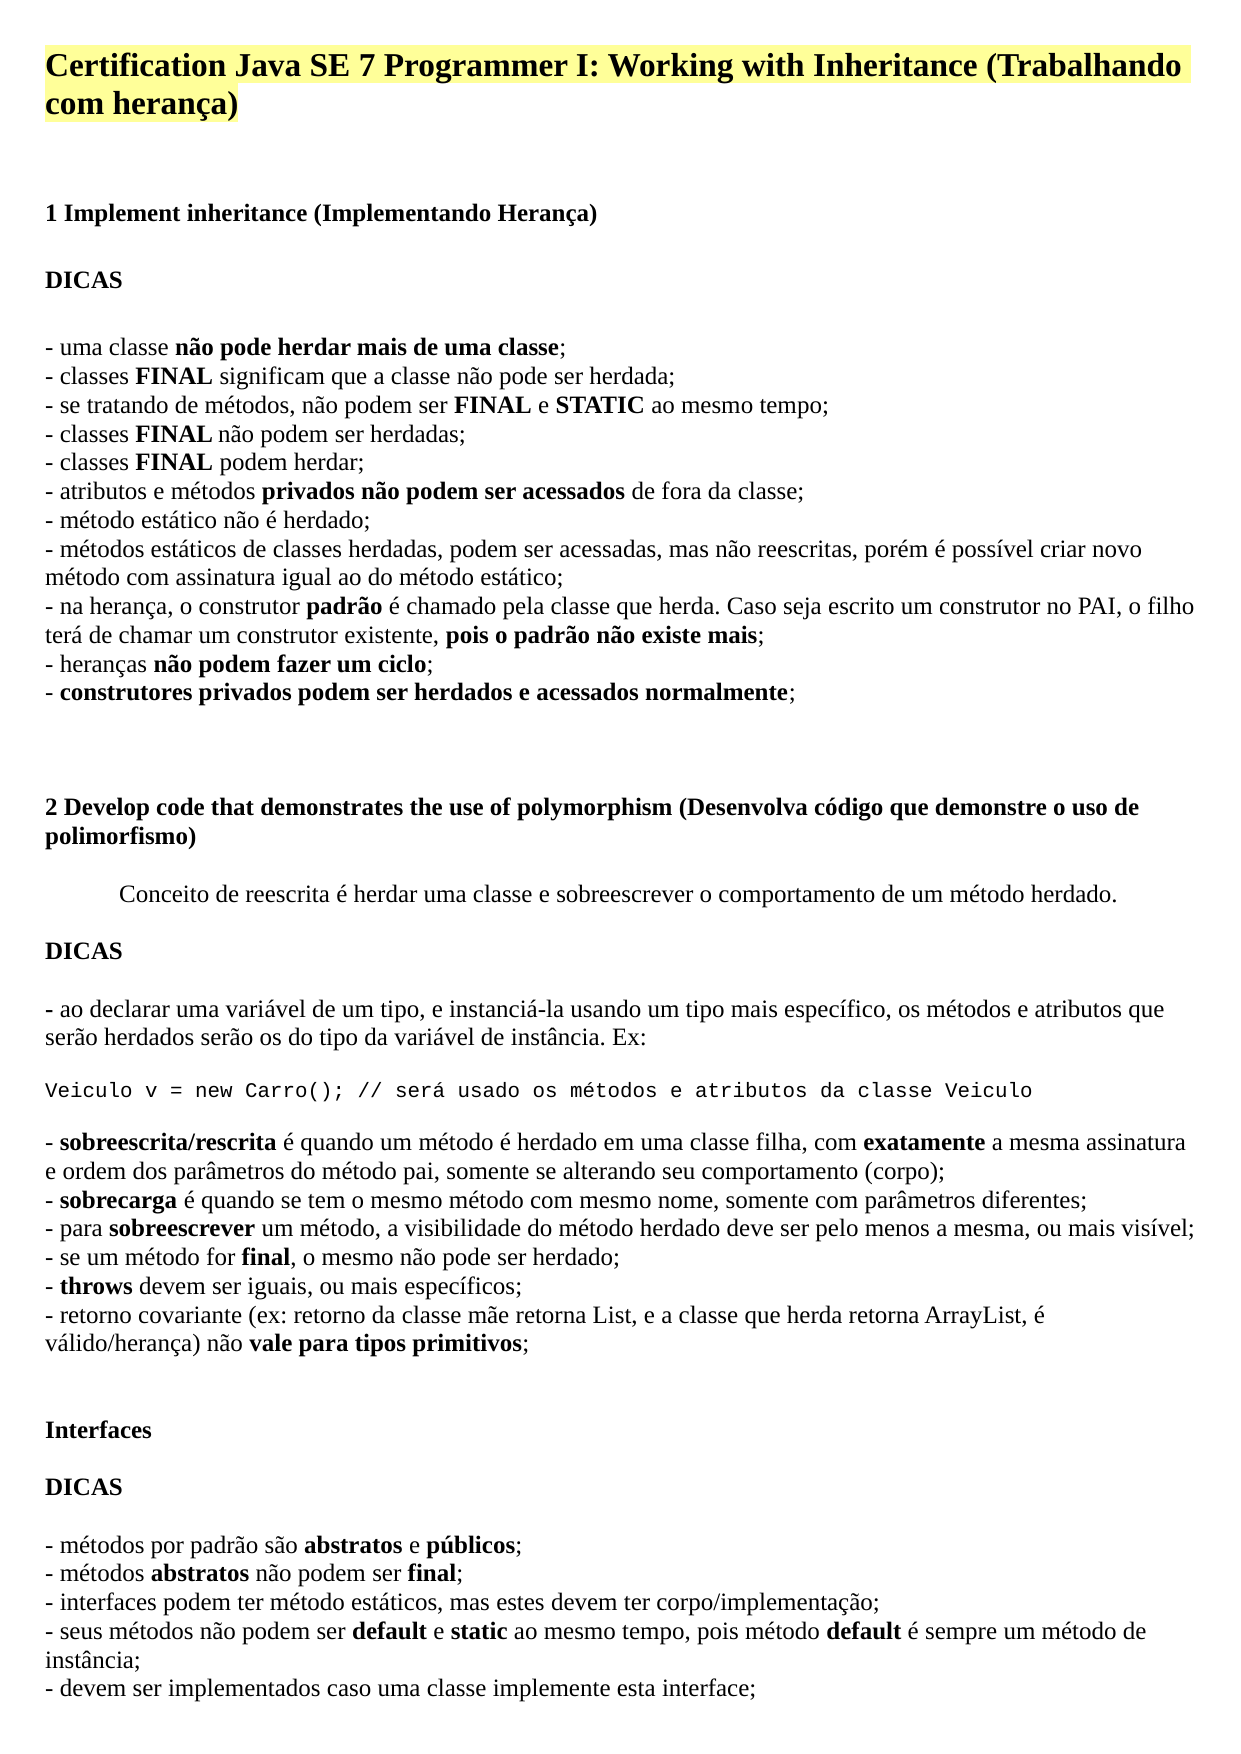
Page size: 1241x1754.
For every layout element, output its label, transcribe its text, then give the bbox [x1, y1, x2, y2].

text - métodos estáticos de classes herdadas, podem ser acessadas, mas não reescritas, porém é possível criar novo método com assinatura igual ao do método estático; [45, 534, 1196, 591]
text Certification Java SE 7 Programmer I: Working with Inheritance (Trabalhando com herança) [45, 45, 1196, 122]
text - heranças não podem fazer um ciclo; [45, 649, 1196, 677]
text - uma classe não pode herdar mais de uma classe; [45, 332, 1196, 361]
text - na herança, o construtor padrão é chamado pela classe que herda. Caso seja escrito um construtor no PAI, o filho terá de chamar um construtor existente, pois o padrão não existe mais; [45, 591, 1196, 649]
text - throws devem ser iguais, ou mais específicos; [45, 1271, 1196, 1300]
text 1 Implement inheritance (Implementando Herança) [45, 198, 1196, 227]
text - sobreescrita/rescrita é quando um método é herdado em uma classe filha, com exatamente a mesma assinatura e ordem dos parâmetros do método pai, somente se alterando seu comportamento (corpo); [45, 1127, 1196, 1185]
text - métodos por padrão são abstratos e públicos; [45, 1530, 1196, 1558]
text Conceito de reescrita é herdar uma classe e sobreescrever o comportamento de um método herdado. [45, 879, 1196, 907]
text - classes FINAL significam que a classe não pode ser herdada; [45, 361, 1196, 390]
text - seus métodos não podem ser default e static ao mesmo tempo, pois método default é sempre um método de instância; [45, 1616, 1196, 1673]
text 2 Develop code that demonstrates the use of polymorphism (Desenvolva código que demonstre o uso de polimorfismo) [45, 792, 1196, 850]
text - classes FINAL podem herdar; [45, 447, 1196, 476]
text - construtores privados podem ser herdados e acessados normalmente; [45, 677, 1196, 706]
text - retorno covariante (ex: retorno da classe mãe retorna List, e a classe que herda retorna ArrayList, é válido/herança) não vale para tipos primitivos; [45, 1300, 1196, 1357]
text - ao declarar uma variável de um tipo, e instanciá-la usando um tipo mais específico, os métodos e atributos que serão herdados serão os do tipo da variável de instância. Ex: [45, 994, 1196, 1051]
text - se tratando de métodos, não podem ser FINAL e STATIC ao mesmo tempo; [45, 390, 1196, 419]
text - atributos e métodos privados não podem ser acessados de fora da classe; [45, 476, 1196, 505]
text - para sobreescrever um método, a visibilidade do método herdado deve ser pelo menos a mesma, ou mais visível; [45, 1213, 1196, 1242]
text - sobrecarga é quando se tem o mesmo método com mesmo nome, somente com parâmetros diferentes; [45, 1185, 1196, 1213]
text - interfaces podem ter método estáticos, mas estes devem ter corpo/implementação; [45, 1587, 1196, 1616]
text DICAS [45, 936, 1196, 965]
text - método estático não é herdado; [45, 505, 1196, 534]
text DICAS [45, 1472, 1196, 1501]
text Veiculo v = new Carro(); // será usado os métodos e atributos da classe Veiculo [45, 1080, 1196, 1104]
text - devem ser implementados caso uma classe implemente esta interface; [45, 1673, 1196, 1702]
text Interfaces [45, 1415, 1196, 1443]
text DICAS [45, 265, 1196, 294]
text - métodos abstratos não podem ser final; [45, 1558, 1196, 1587]
text - se um método for final, o mesmo não pode ser herdado; [45, 1242, 1196, 1271]
text - classes FINAL não podem ser herdadas; [45, 419, 1196, 447]
